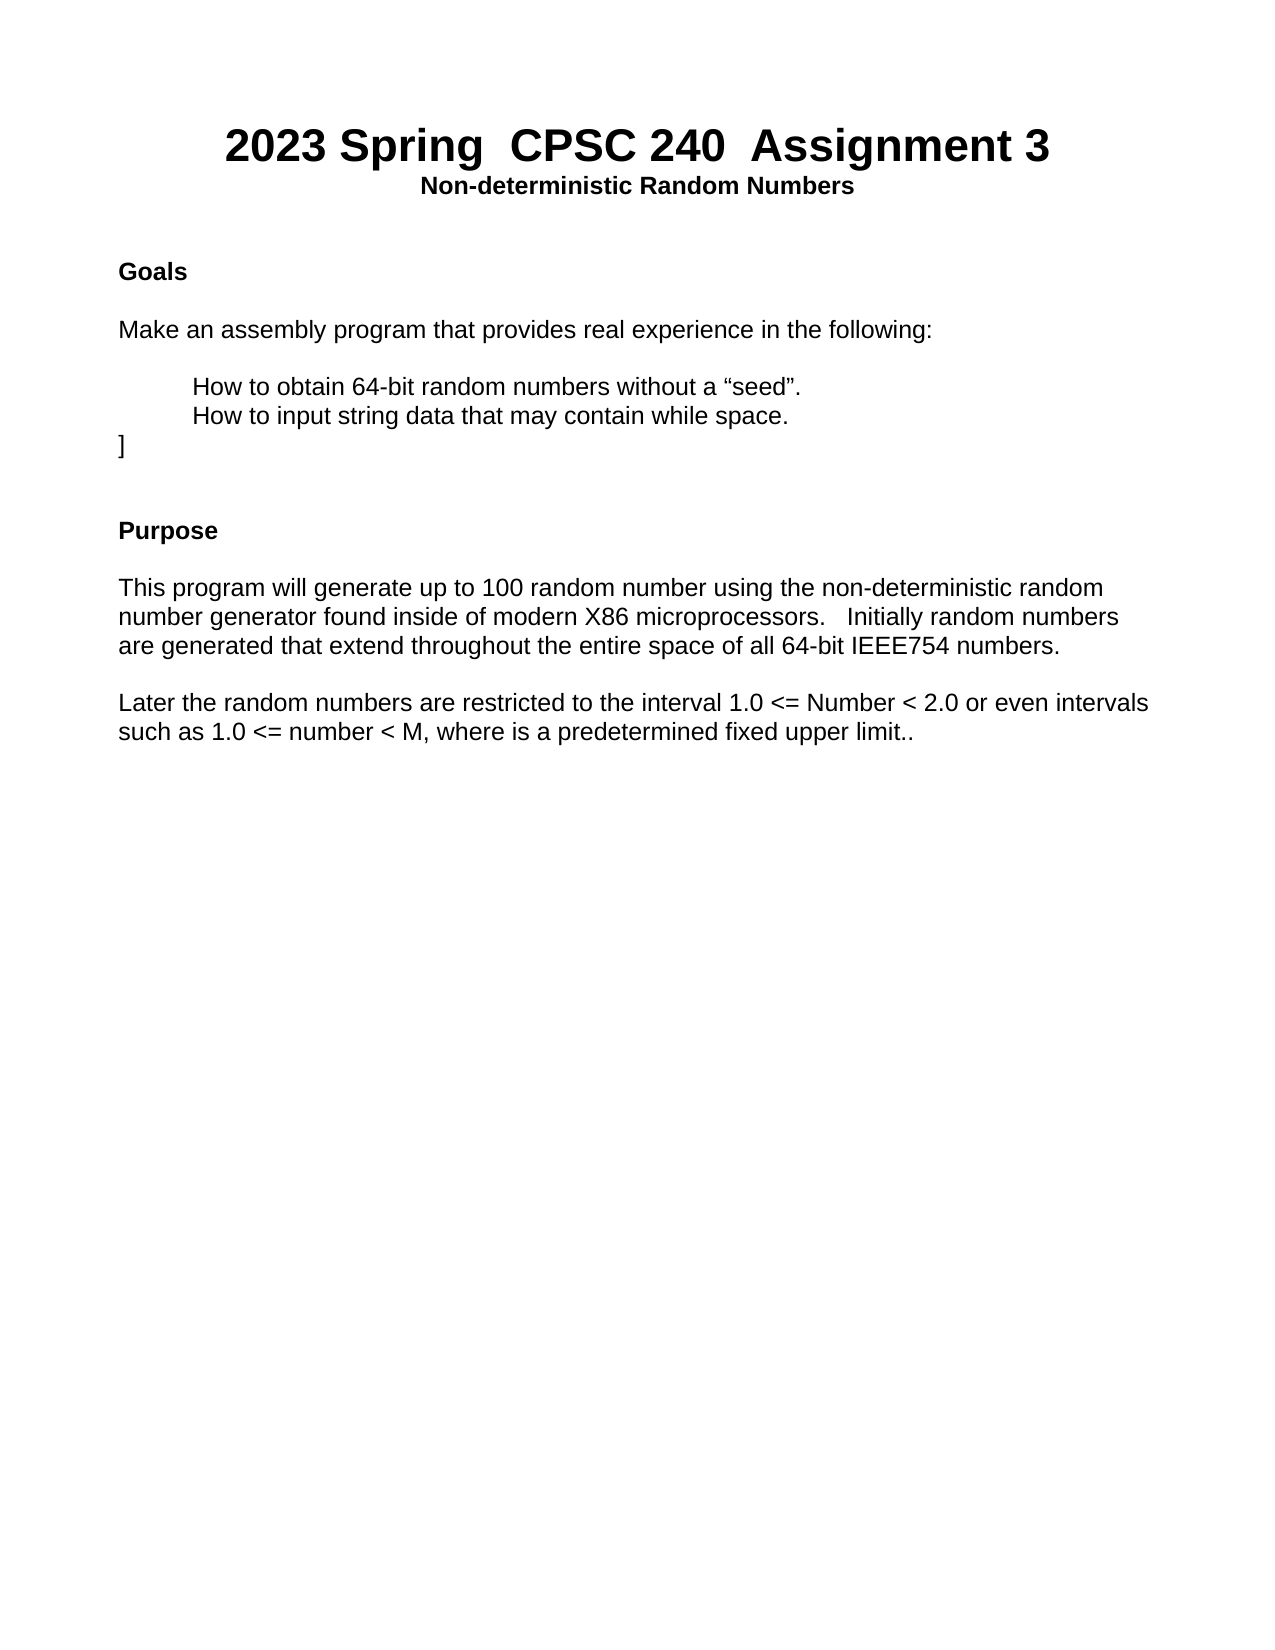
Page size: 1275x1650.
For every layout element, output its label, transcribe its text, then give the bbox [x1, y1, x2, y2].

text This program will generate up to 100 random number using the non-deterministic random number generator found inside of modern X86 microprocessors. Initially random numbers are generated that extend throughout the entire space of all 64-bit IEEE754 numbers. [118, 573, 1157, 659]
text Make an assembly program that provides real experience in the following: [118, 314, 1157, 343]
text Non-deterministic Random Numbers [118, 171, 1157, 199]
text Purpose [118, 516, 1157, 544]
text Later the random numbers are restricted to the interval 1.0 <= Number < 2.0 or even intervals such as 1.0 <= number < M, where is a predetermined fixed upper limit.. [118, 688, 1157, 746]
text 2023 Spring CPSC 240 Assignment 3 [118, 118, 1157, 171]
text Goals [118, 257, 1157, 286]
text How to input string data that may contain while space. [118, 401, 1157, 429]
text How to obtain 64-bit random numbers without a “seed”. [118, 372, 1157, 401]
text ] [118, 429, 1157, 458]
